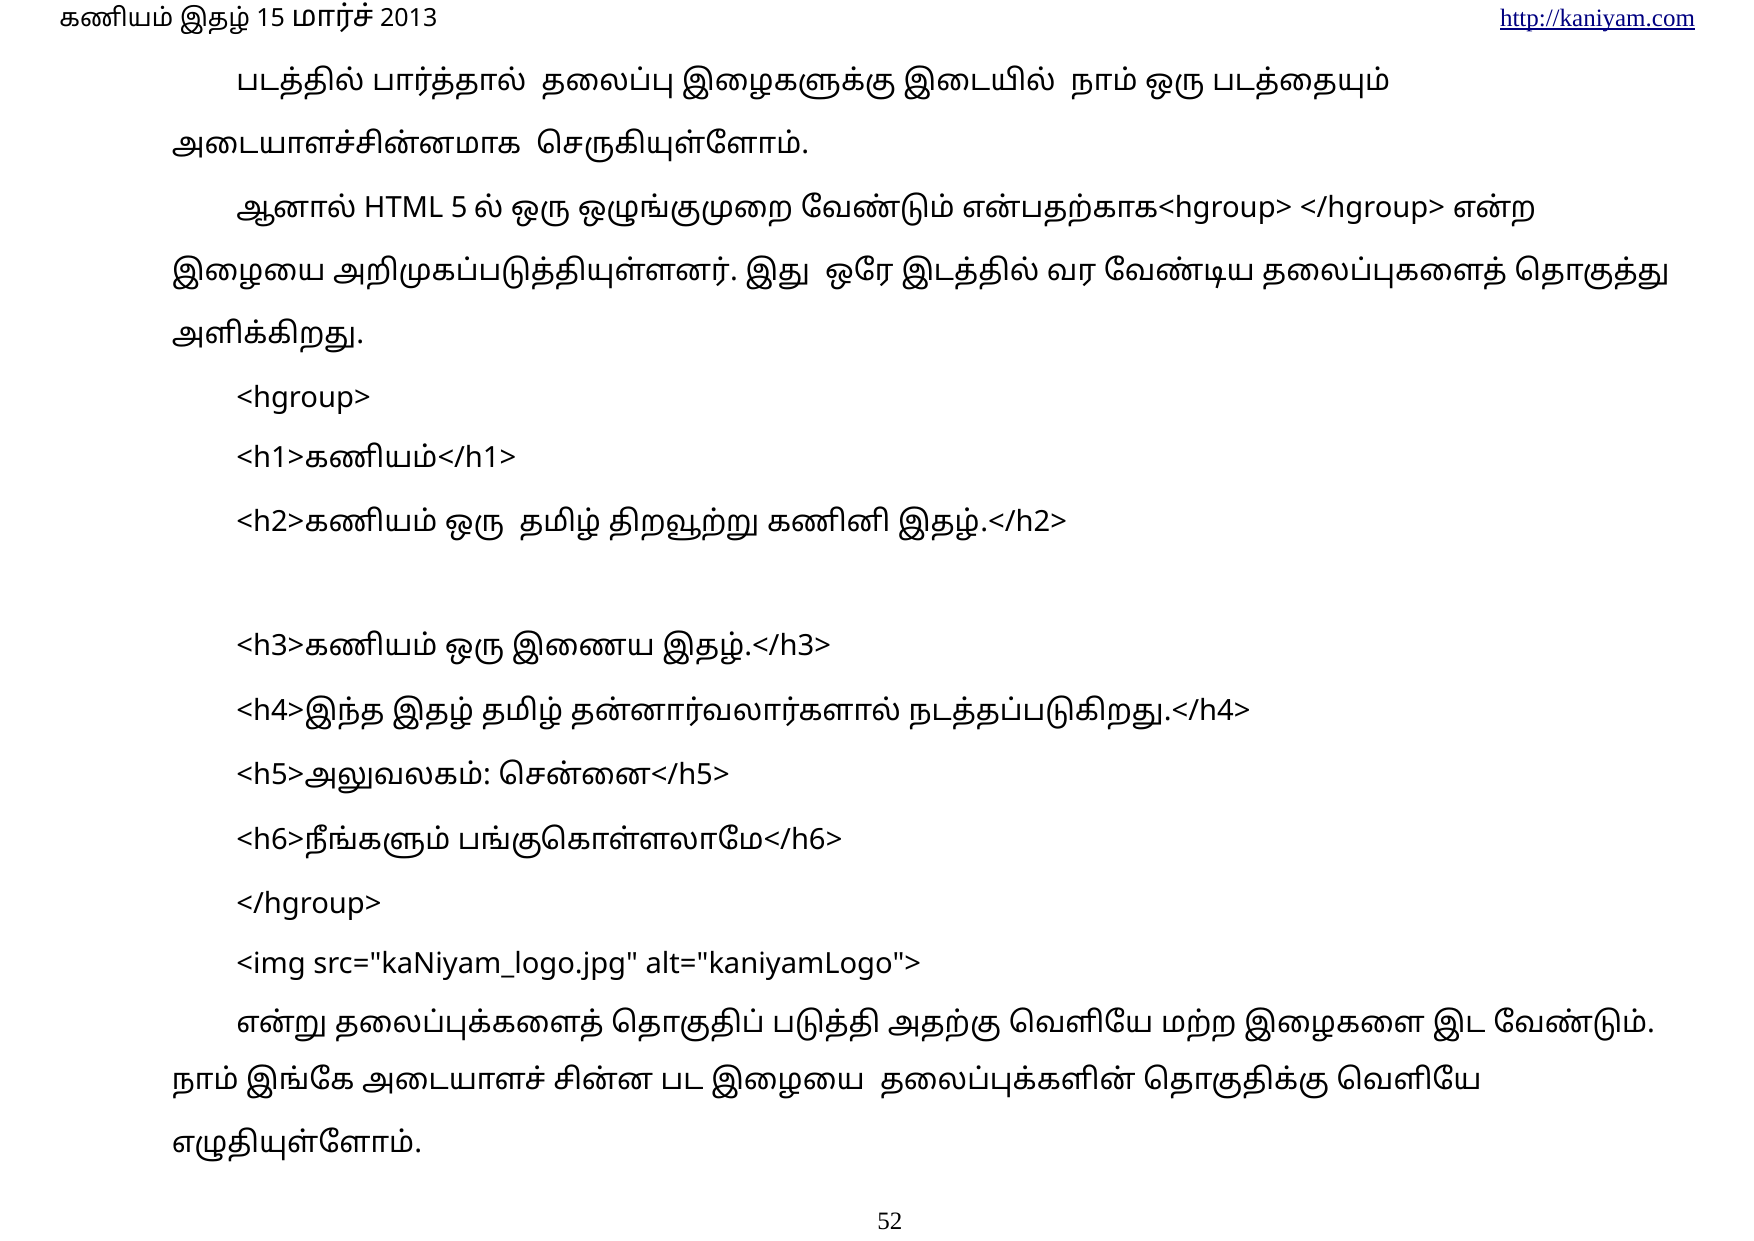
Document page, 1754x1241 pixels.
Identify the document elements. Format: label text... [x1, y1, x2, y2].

text படத்தில் பார்த்தால் தலைப்பு இழைகளுக்கு இடையில் நாம் ஒரு படத்தையும் அடையாளச்சின்னமாக செருகியுள்ளோம். [172, 64, 1695, 165]
text <h4>இந்த இதழ் தமிழ் தன்னார்வலார்களால் நடத்தப்படுகிறது.</h4> [172, 689, 1695, 732]
text </hgroup> [172, 882, 1695, 922]
text <h6>நீங்களும் பங்குகொள்ளலாமே</h6> [172, 818, 1695, 861]
text <img src="kaNiyam_logo.jpg" alt="kaniyamLogo"> [172, 942, 1695, 982]
text ஆனால் HTML 5ல் ஒரு ஒழுங்குமுறை வேண்டும் என்பதற்காக<hgroup> </hgroup> என்ற இழையை அறிமுகப்படுத்தியுள்ளனர். இது ஒரே இடத்தில் வர வேண்டிய தலைப்புகளைத் தொகுத்து அளிக்கிறது. [172, 187, 1695, 355]
text <h3>கணியம் ஒரு இணைய இதழ்.</h3> [172, 624, 1695, 668]
text <hgroup> [172, 377, 1695, 416]
text என்று தலைப்புக்களைத் தொகுதிப் படுத்தி அதற்கு வெளியே மற்ற இழைகளை இட வேண்டும். நாம் இங்கே அடையாளச் சின்ன பட இழையை தலைப்புக்களின் தொகுதிக்கு வெளியே எழுதியுள்ளோம். [172, 1001, 1695, 1164]
text <h1>கணியம்</h1> [172, 436, 1695, 479]
text <h2>கணியம் ஒரு தமிழ் திறவூற்று கணினி இதழ்.</h2> [172, 501, 1695, 544]
text <h5>அலுவலகம்: சென்னை</h5> [172, 753, 1695, 797]
